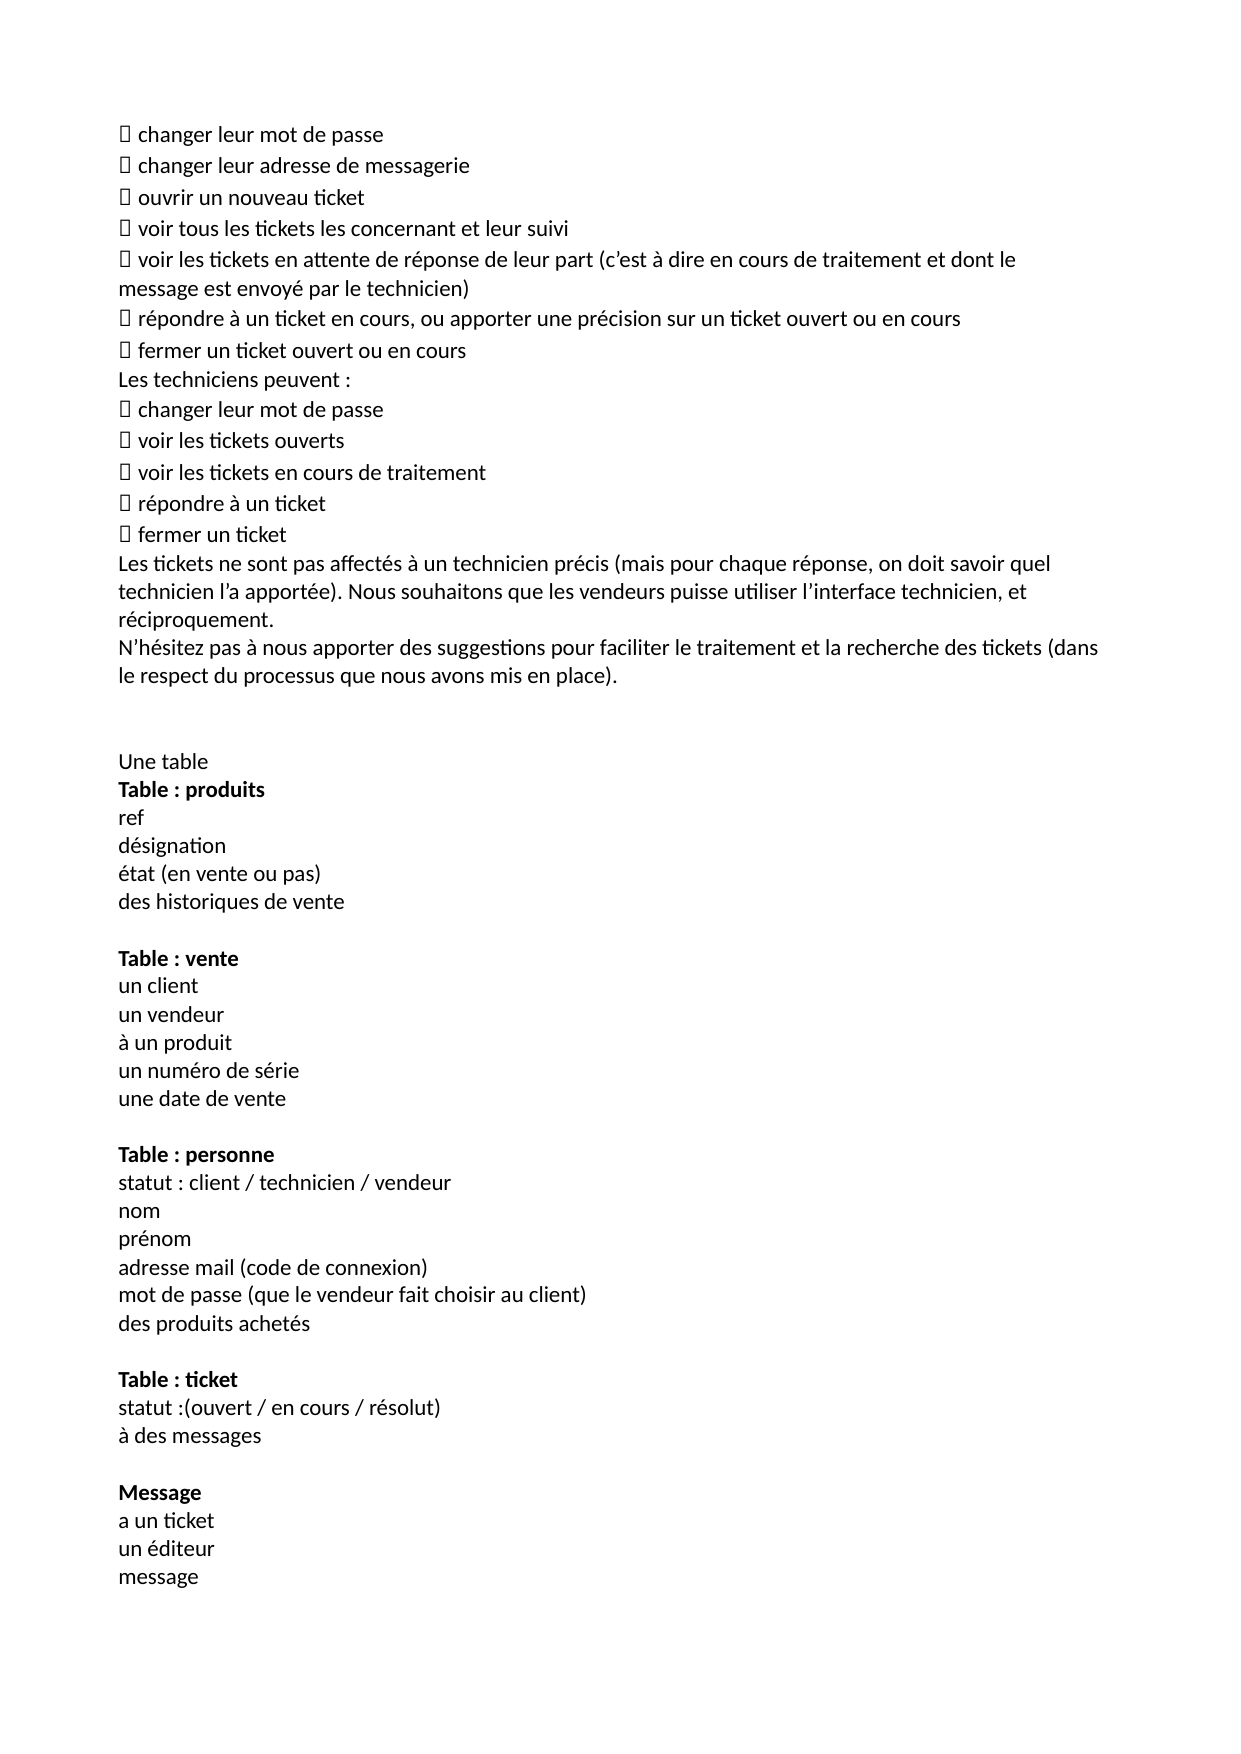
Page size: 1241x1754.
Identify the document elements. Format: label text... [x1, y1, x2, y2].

text statut :(ouvert / en cours / résolut) [118, 1393, 1122, 1421]
text Table : personne [118, 1141, 1122, 1168]
text à des messages [118, 1421, 1122, 1449]
text  changer leur mot de passe [118, 393, 1122, 424]
text désignation [118, 831, 1122, 859]
text une date de vente [118, 1084, 1122, 1112]
text  fermer un ticket [118, 518, 1122, 549]
text des produits achetés [118, 1309, 1122, 1337]
text  répondre à un ticket en cours, ou apporter une précision sur un ticket ouvert ou en cours [118, 302, 1122, 334]
text un numéro de série [118, 1056, 1122, 1084]
text Table : produits [118, 775, 1122, 803]
text à un produit [118, 1028, 1122, 1056]
text N’hésitez pas à nous apporter des suggestions pour faciliter le traitement et la recherche des tickets (dans [118, 633, 1122, 661]
text état (en vente ou pas) [118, 859, 1122, 887]
text  voir les tickets ouverts [118, 424, 1122, 455]
text un vendeur [118, 1000, 1122, 1028]
text  ouvrir un nouveau ticket [118, 181, 1122, 212]
text Les tickets ne sont pas affectés à un technicien précis (mais pour chaque réponse, on doit savoir quel [118, 549, 1122, 577]
text  voir les tickets en attente de réponse de leur part (c’est à dire en cours de traitement et dont le [118, 243, 1122, 274]
text  voir tous les tickets les concernant et leur suivi [118, 212, 1122, 243]
text réciproquement. [118, 605, 1122, 633]
text  changer leur mot de passe [118, 118, 1122, 149]
text Table : vente [118, 944, 1122, 972]
text un éditeur [118, 1534, 1122, 1562]
text Les techniciens peuvent : [118, 365, 1122, 393]
text nom [118, 1197, 1122, 1224]
text prénom [118, 1224, 1122, 1253]
text technicien l’a apportée). Nous souhaitons que les vendeurs puisse utiliser l’interface technicien, et [118, 577, 1122, 605]
text statut : client / technicien / vendeur [118, 1168, 1122, 1197]
text message [118, 1562, 1122, 1590]
text le respect du processus que nous avons mis en place). [118, 661, 1122, 689]
text Table : ticket [118, 1365, 1122, 1393]
text message est envoyé par le technicien) [118, 274, 1122, 302]
text un client [118, 972, 1122, 1000]
text Une table [118, 747, 1122, 775]
text ref [118, 803, 1122, 831]
text Message [118, 1478, 1122, 1506]
text des historiques de vente [118, 887, 1122, 915]
text  changer leur adresse de messagerie [118, 149, 1122, 181]
text mot de passe (que le vendeur fait choisir au client) [118, 1281, 1122, 1309]
text  fermer un ticket ouvert ou en cours [118, 334, 1122, 365]
text  répondre à un ticket [118, 487, 1122, 518]
text a un ticket [118, 1506, 1122, 1534]
text  voir les tickets en cours de traitement [118, 455, 1122, 487]
text adresse mail (code de connexion) [118, 1253, 1122, 1281]
